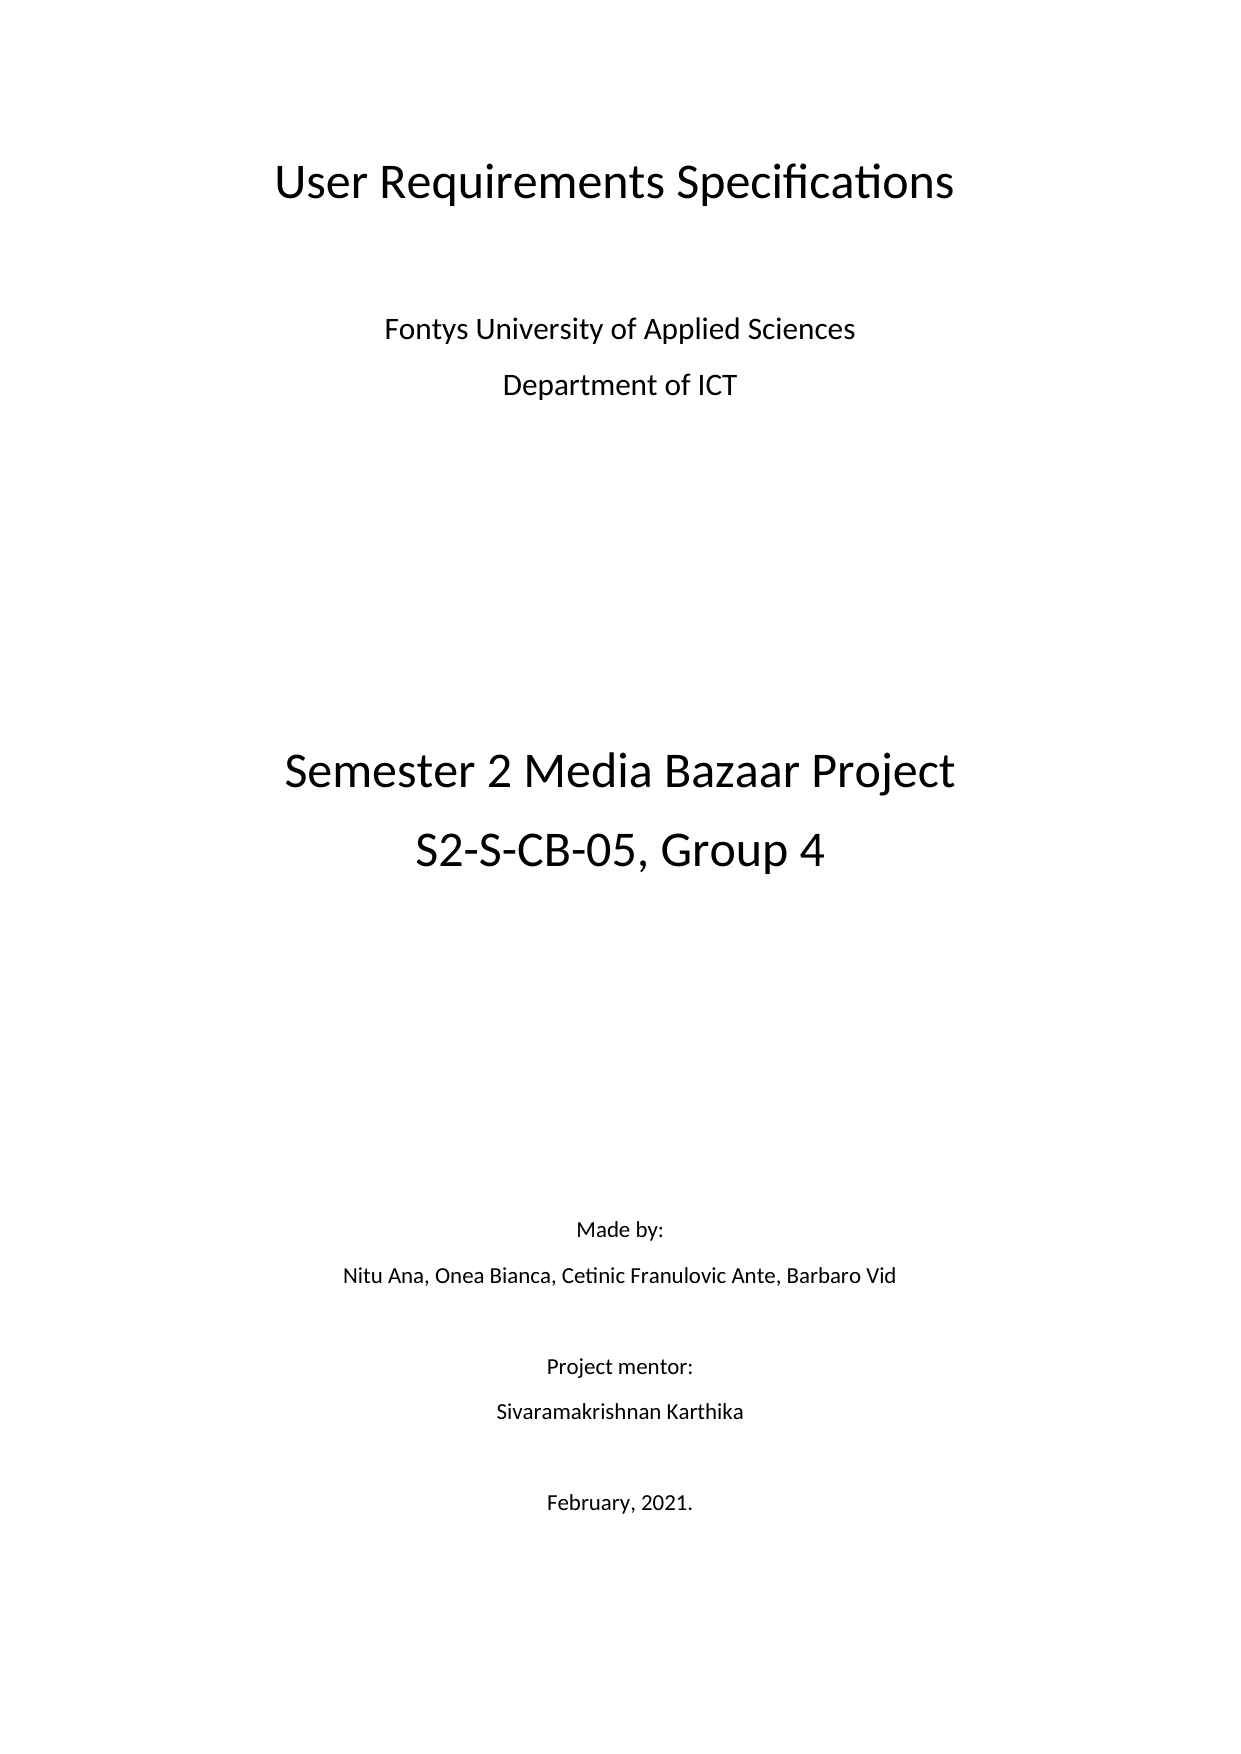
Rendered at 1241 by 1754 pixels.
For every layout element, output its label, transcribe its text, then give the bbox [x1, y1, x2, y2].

text Made by: [150, 1215, 1090, 1243]
text Fontys University of Applied Sciences [150, 309, 1090, 347]
text Department of ICT [150, 365, 1090, 403]
text Nitu Ana, Onea Bianca, Cetinic Franulovic Ante, Barbaro Vid [150, 1261, 1090, 1289]
text S2-S-CB-05, Group 4 [150, 818, 1090, 879]
text Semester 2 Media Bazaar Project [150, 738, 1090, 799]
text User Requirements Specifications [150, 150, 1090, 211]
text Sivaramakrishnan Karthika [150, 1397, 1090, 1426]
text February, 2021. [150, 1488, 1090, 1517]
text Project mentor: [150, 1352, 1090, 1380]
